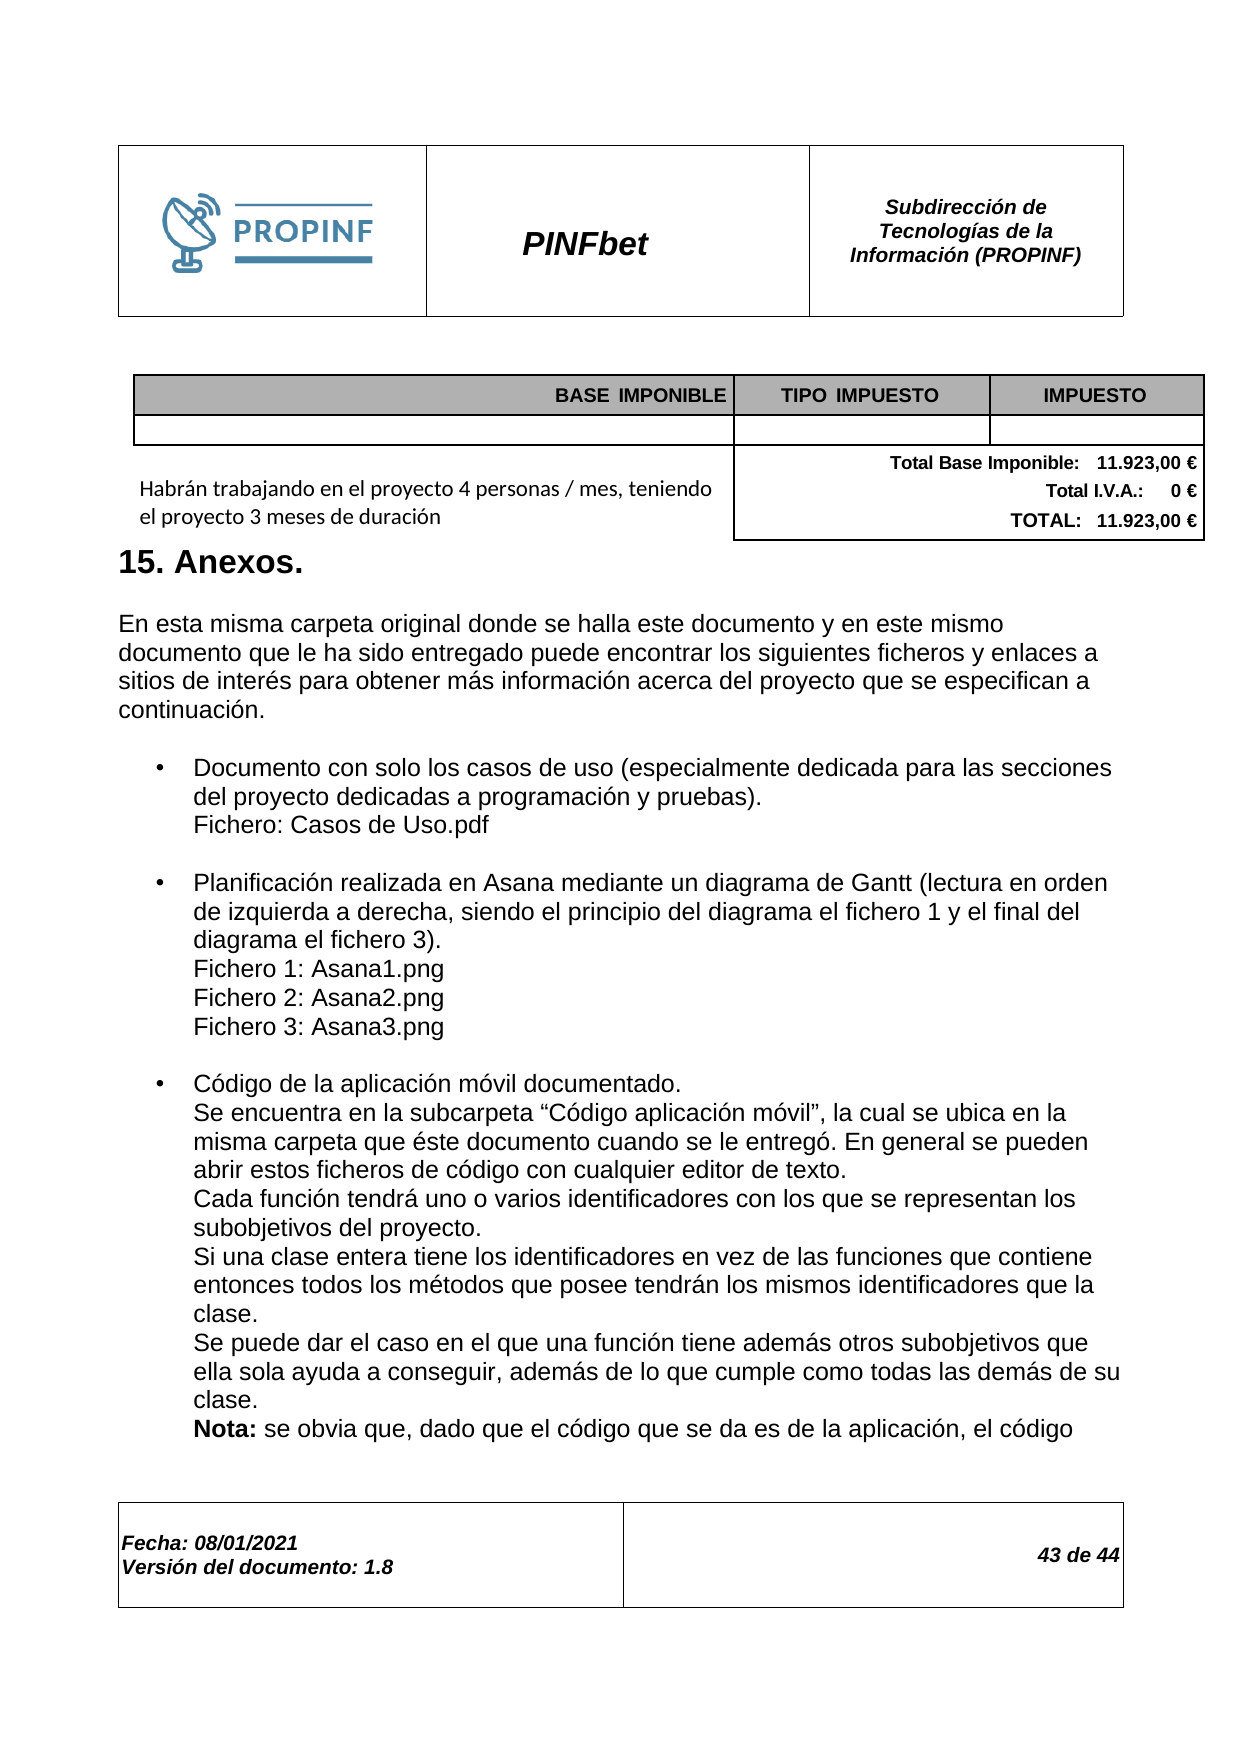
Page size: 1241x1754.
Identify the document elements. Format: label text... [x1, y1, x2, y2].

list Nota: se obvia que, dado que el código que se da es de la aplicación, el código [156, 1414, 1122, 1443]
text documento que le ha sido entregado puede encontrar los siguientes ficheros y enlaces a sitios de interés para obtener más información acerca del proyecto que se especifican a continuación. [118, 638, 1122, 724]
table_cell [135, 416, 733, 444]
table_cell Total Base Imponible: 11.923,00 € Total I.V.A.: 0 € TOTAL: 11.923,00 € [735, 446, 1203, 539]
table_header IMPUESTO [991, 376, 1203, 414]
table_cell Habrán trabajando en el proyecto 4 personas / mes, teniendo el proyecto 3 meses de duración [134, 446, 733, 539]
table_header TIPO IMPUESTO [735, 376, 989, 414]
list Planificación realizada en Asana mediante un diagrama de Gantt (lectura en orden de izquierda a derecha, siendo el principio del diagrama el fichero 1 y el final del [156, 868, 1122, 925]
list Fichero 3: Asana3.png [156, 1012, 1122, 1040]
table_cell [991, 416, 1203, 444]
table_cell [735, 416, 989, 444]
list Fichero 2: Asana2.png [156, 983, 1122, 1012]
list diagrama el fichero 3). [156, 925, 1122, 954]
text Fichero: Casos de Uso.pdf [118, 810, 1122, 839]
list Código de la aplicación móvil documentado. [156, 1069, 1122, 1098]
text 15. Anexos. [118, 542, 1122, 580]
text En esta misma carpeta original donde se halla este documento y en este mismo [118, 609, 1122, 638]
table_header BASE IMPONIBLE [135, 376, 733, 414]
picture [126, 170, 414, 301]
list Se encuentra en la subcarpeta “Código aplicación móvil”, la cual se ubica en la misma carpeta que éste documento cuando se le entregó. En general se pueden abrir estos ficheros de código con cualquier editor de texto. Cada función tendrá uno o varios identificadores con los que se representan los subobjetivos del proyecto. Si una clase entera tiene los identificadores en vez de las funciones que contiene entonces todos los métodos que posee tendrán los mismos identificadores que la clase. Se puede dar el caso en el que una función tiene además otros subobjetivos que ella sola ayuda a conseguir, además de lo que cumple como todas las demás de su clase. [156, 1098, 1122, 1414]
list Documento con solo los casos de uso (especialmente dedicada para las secciones del proyecto dedicadas a programación y pruebas). [156, 753, 1122, 810]
list Fichero 1: Asana1.png [156, 954, 1122, 983]
